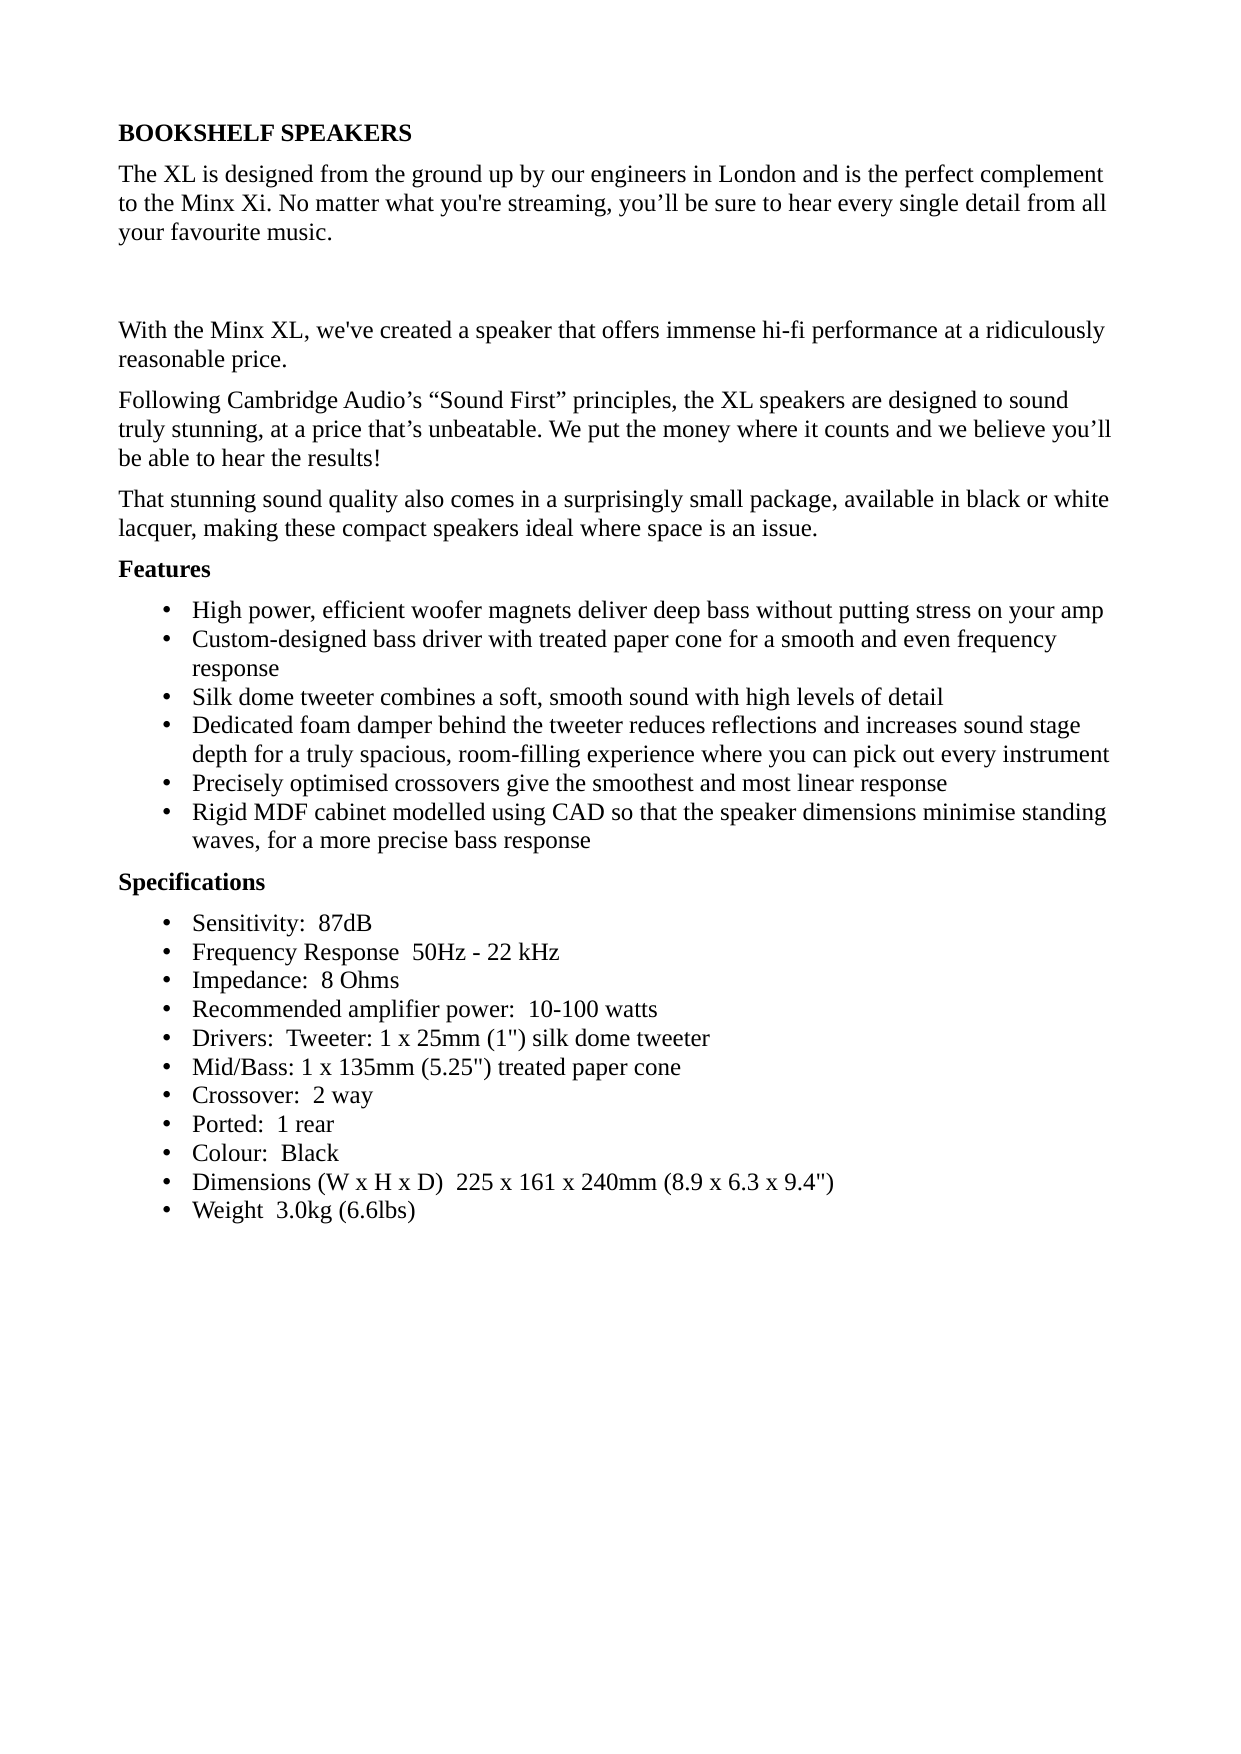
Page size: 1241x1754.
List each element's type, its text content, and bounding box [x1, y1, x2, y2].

list Crossover: 2 way [162, 1081, 1122, 1109]
text Features [118, 554, 1122, 583]
list Colour: Black [162, 1138, 1122, 1167]
list High power, efficient woofer magnets deliver deep bass without putting stress on your amp [162, 596, 1122, 624]
list Silk dome tweeter combines a soft, smooth sound with high levels of detail [162, 682, 1122, 711]
list Ported: 1 rear [162, 1109, 1122, 1138]
list Mid/Bass: 1 x 135mm (5.25") treated paper cone [162, 1052, 1122, 1081]
list Weight 3.0kg (6.6lbs) [162, 1196, 1122, 1224]
text The XL is designed from the ground up by our engineers in London and is the perfect complement to the Minx Xi. No matter what you're streaming, you’ll be sure to hear every single detail from all your favourite music. [118, 159, 1122, 246]
text BOOKSHELF SPEAKERS [118, 118, 1122, 147]
list Sensitivity: 87dB [162, 908, 1122, 937]
text Specifications [118, 867, 1122, 896]
list Dedicated foam damper behind the tweeter reduces reflections and increases sound stage depth for a truly spacious, room-filling experience where you can pick out every instrument [162, 711, 1122, 768]
text That stunning sound quality also comes in a surprisingly small package, available in black or white lacquer, making these compact speakers ideal where space is an issue. [118, 484, 1122, 542]
list Drivers: Tweeter: 1 x 25mm (1") silk dome tweeter [162, 1023, 1122, 1052]
list Impedance: 8 Ohms [162, 966, 1122, 994]
list Recommended amplifier power: 10-100 watts [162, 994, 1122, 1023]
list Dimensions (W x H x D) 225 x 161 x 240mm (8.9 x 6.3 x 9.4") [162, 1167, 1122, 1196]
list Frequency Response 50Hz - 22 kHz [162, 937, 1122, 966]
list Rigid MDF cabinet modelled using CAD so that the speaker dimensions minimise standing waves, for a more precise bass response [162, 797, 1122, 854]
list Custom-designed bass driver with treated paper cone for a smooth and even frequency response [162, 624, 1122, 682]
text With the Minx XL, we've created a speaker that offers immense hi-fi performance at a ridiculously reasonable price. [118, 316, 1122, 373]
text Following Cambridge Audio’s “Sound First” principles, the XL speakers are designed to sound truly stunning, at a price that’s unbeatable. We put the money where it counts and we believe you’ll be able to hear the results! [118, 386, 1122, 472]
list Precisely optimised crossovers give the smoothest and most linear response [162, 768, 1122, 797]
